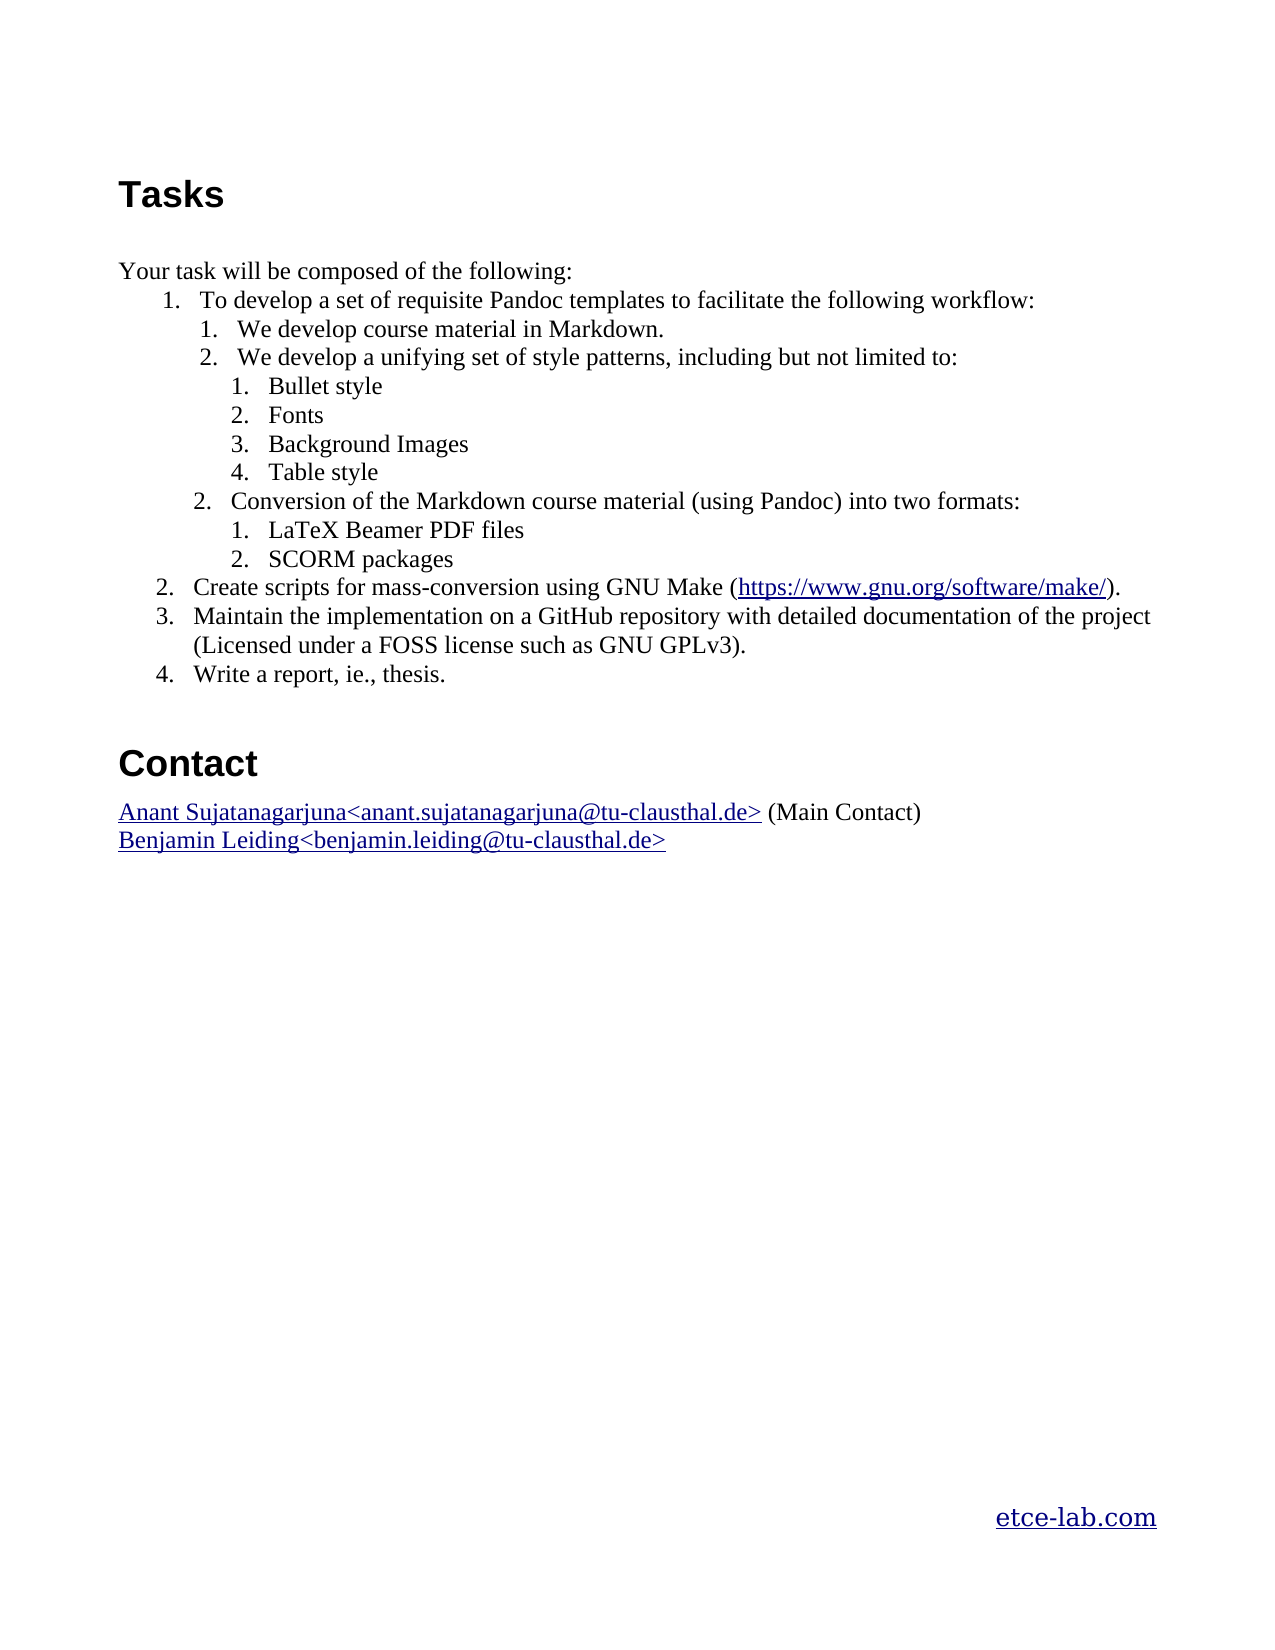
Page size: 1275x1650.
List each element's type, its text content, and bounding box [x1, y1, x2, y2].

list SCORM packages [231, 544, 1157, 572]
list Conversion of the Markdown course material (using Pandoc) into two formats: [193, 486, 1157, 515]
list We develop a unifying set of style patterns, including but not limited to: [199, 342, 1157, 371]
list LaTeX Beamer PDF files [231, 515, 1157, 544]
list Background Images [231, 429, 1157, 457]
list We develop course material in Markdown. [199, 314, 1157, 342]
list Maintain the implementation on a GitHub repository with detailed documentation of the project (Licensed under a FOSS license such as GNU GPLv3). [156, 601, 1157, 659]
text Your task will be composed of the following: [118, 256, 1157, 285]
list Table style [231, 457, 1157, 486]
list Bullet style [231, 371, 1157, 400]
text Benjamin Leiding<benjamin.leiding@tu-clausthal.de> [118, 826, 1157, 854]
list Write a report, ie., thesis. [156, 659, 1157, 687]
list Create scripts for mass-conversion using GNU Make (https://www.gnu.org/software/make/). [156, 572, 1157, 601]
list To develop a set of requisite Pandoc templates to facilitate the following workflow: [162, 285, 1157, 314]
subtitle Contact [118, 741, 1157, 784]
subtitle Tasks [118, 172, 1157, 215]
list Fonts [231, 400, 1157, 429]
text Anant Sujatanagarjuna<anant.sujatanagarjuna@tu-clausthal.de> (Main Contact) [118, 797, 1157, 826]
